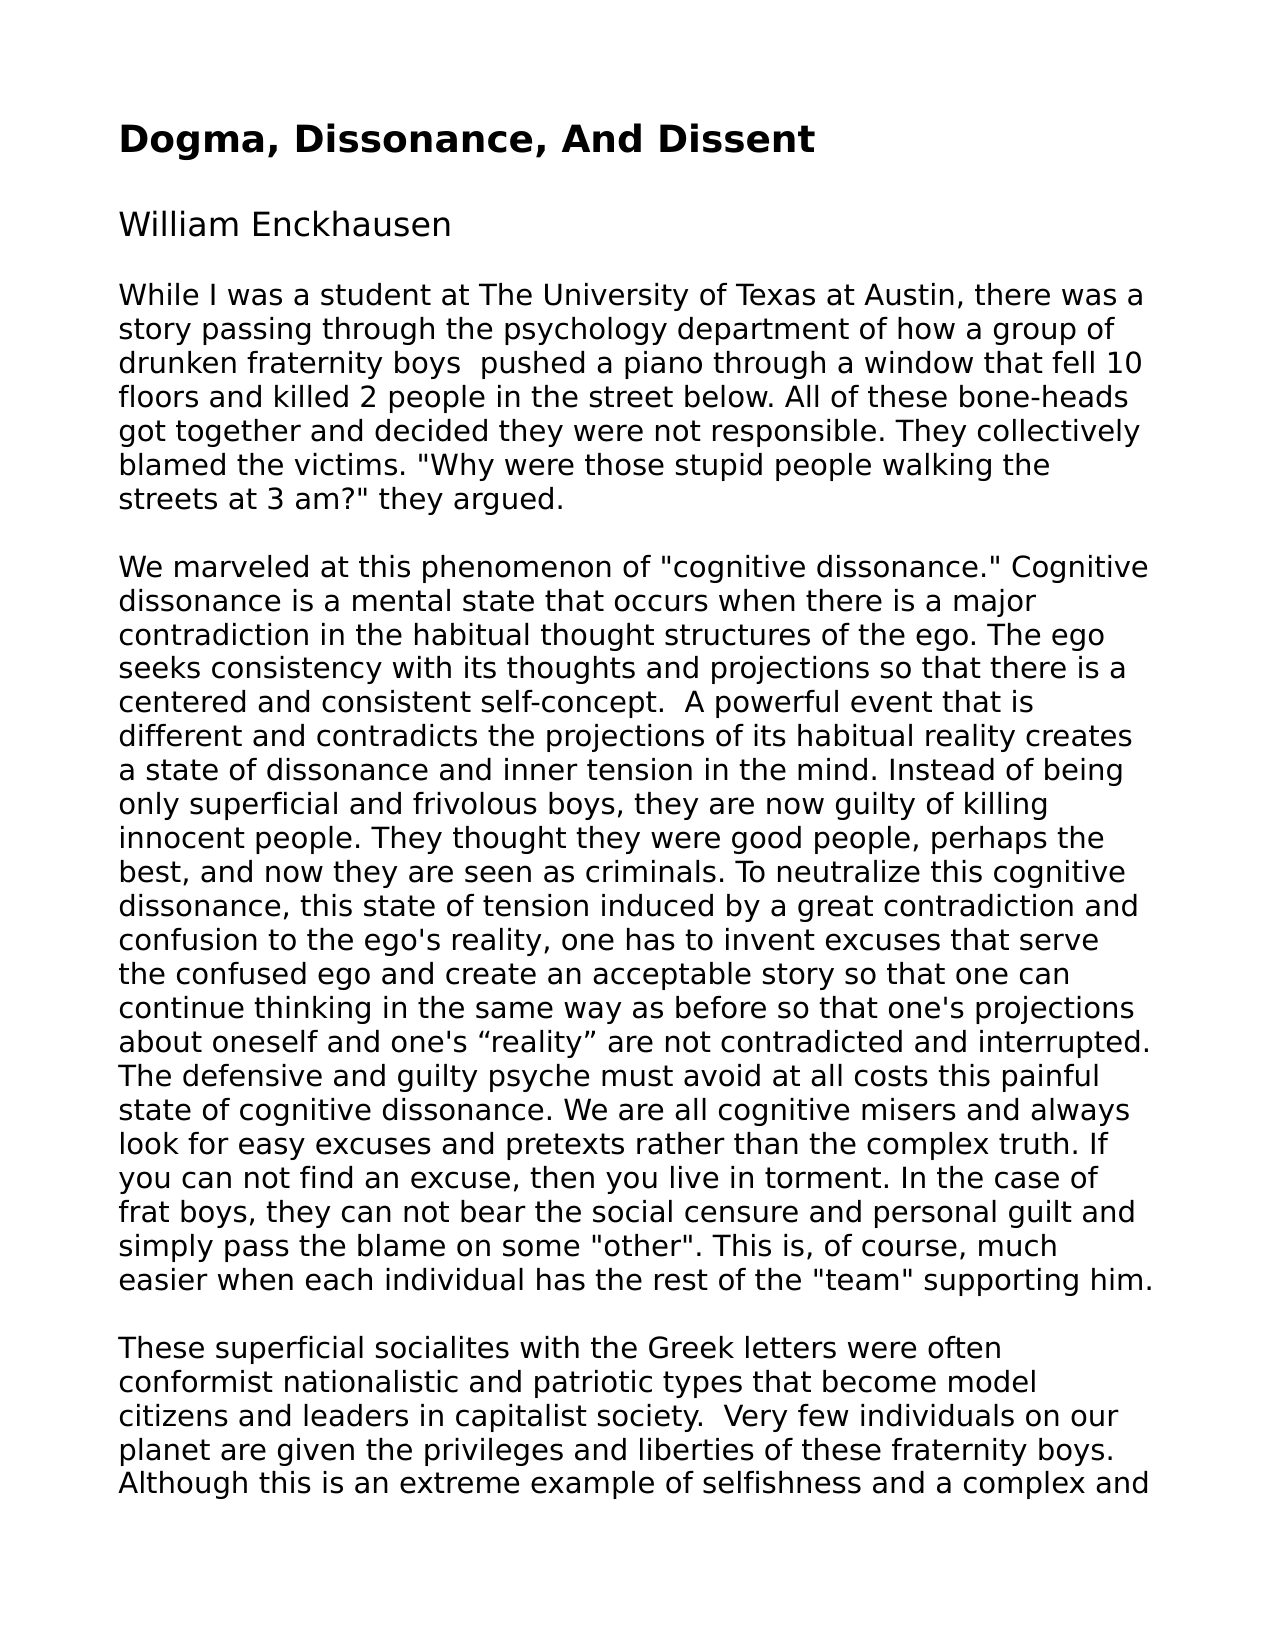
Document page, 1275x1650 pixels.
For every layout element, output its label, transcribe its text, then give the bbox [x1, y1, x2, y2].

text While I was a student at The University of Texas at Austin, there was a story passing through the psychology department of how a group of drunken fraternity boys pushed a piano through a window that fell 10 floors and killed 2 people in the street below. All of these bone-heads got together and decided they were not responsible. They collectively blamed the victims. "Why were those stupid people walking the streets at 3 am?" they argued. [118, 278, 1157, 516]
text William Enckhausen [118, 205, 1157, 244]
text Dogma, Dissonance, And Dissent [118, 118, 1157, 162]
text These superficial socialites with the Greek letters were often conformist nationalistic and patriotic types that become model citizens and leaders in capitalist society. Very few individuals on our planet are given the privileges and liberties of these fraternity boys. Although this is an extreme example of selfishness and a complex and [118, 1331, 1157, 1501]
text We marveled at this phenomenon of "cognitive dissonance." Cognitive dissonance is a mental state that occurs when there is a major contradiction in the habitual thought structures of the ego. The ego seeks consistency with its thoughts and projections so that there is a centered and consistent self-concept. A powerful event that is different and contradicts the projections of its habitual reality creates a state of dissonance and inner tension in the mind. Instead of being only superficial and frivolous boys, they are now guilty of killing innocent people. They thought they were good people, perhaps the best, and now they are seen as criminals. To neutralize this cognitive dissonance, this state of tension induced by a great contradiction and confusion to the ego's reality, one has to invent excuses that serve the confused ego and create an acceptable story so that one can continue thinking in the same way as before so that one's projections about oneself and one's “reality” are not contradicted and interrupted. The defensive and guilty psyche must avoid at all costs this painful state of cognitive dissonance. We are all cognitive misers and always look for easy excuses and pretexts rather than the complex truth. If you can not find an excuse, then you live in torment. In the case of frat boys, they can not bear the social censure and personal guilt and simply pass the blame on some "other". This is, of course, much easier when each individual has the rest of the "team" supporting him. [118, 550, 1157, 1297]
